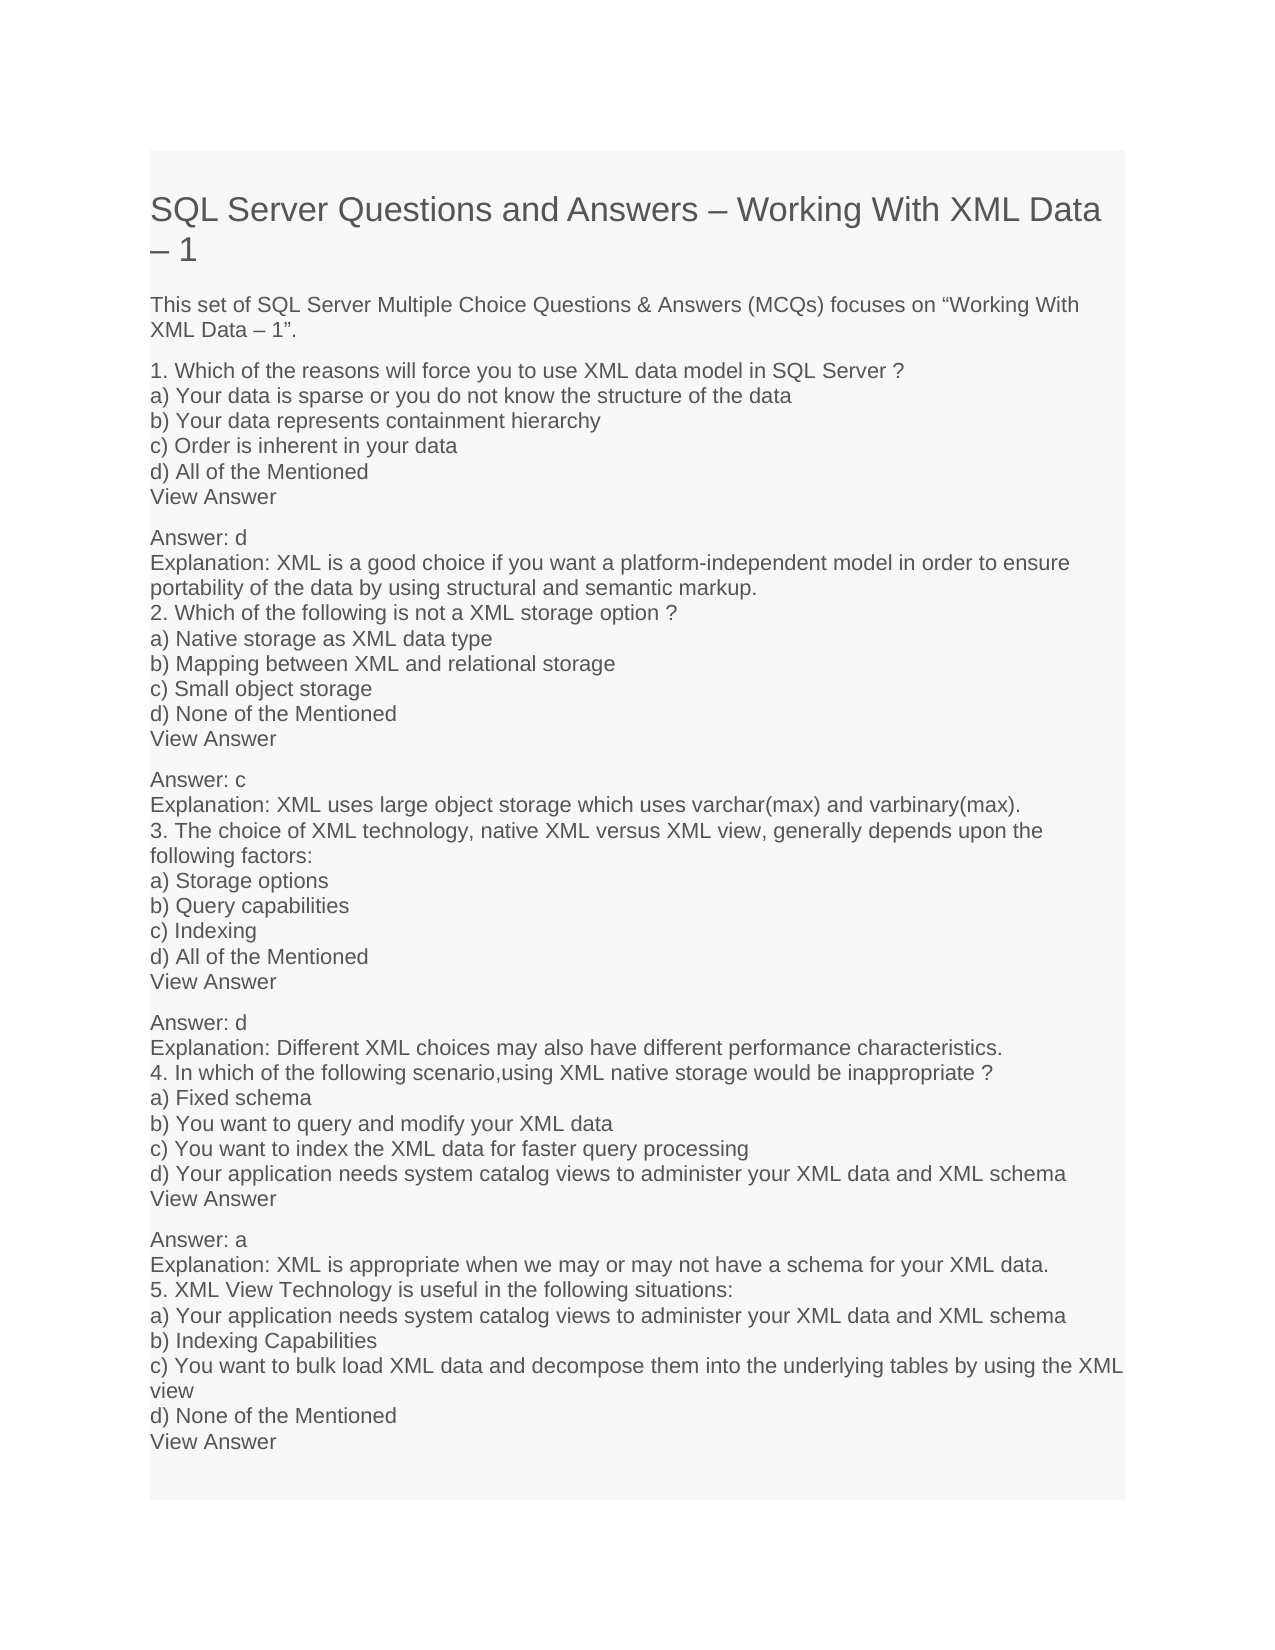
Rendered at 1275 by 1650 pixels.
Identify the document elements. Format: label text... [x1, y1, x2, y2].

text Answer: c Explanation: XML uses large object storage which uses varchar(max) and varbinary(max). [150, 767, 1125, 817]
text Answer: d Explanation: Different XML choices may also have different performance characteristics. [150, 1009, 1125, 1060]
text 3. The choice of XML technology, native XML versus XML view, generally depends upon the following factors: a) Storage options b) Query capabilities c) Indexing d) All of the Mentioned View Answer [150, 817, 1125, 994]
text 2. Which of the following is not a XML storage option ? a) Native storage as XML data type b) Mapping between XML and relational storage c) Small object storage d) None of the Mentioned View Answer [150, 600, 1125, 751]
text Answer: a Explanation: XML is appropriate when we may or may not have a schema for your XML data. [150, 1227, 1125, 1277]
subtitle SQL Server Questions and Answers – Working With XML Data – 1 [150, 189, 1125, 268]
text 5. XML View Technology is useful in the following situations: a) Your application needs system catalog views to administer your XML data and XML schema b) Indexing Capabilities c) You want to bulk load XML data and decompose them into the underlying tables by using the XML view d) None of the Mentioned View Answer [150, 1277, 1125, 1454]
text This set of SQL Server Multiple Choice Questions & Answers (MCQs) focuses on “Working With XML Data – 1”. [150, 292, 1125, 342]
text 1. Which of the reasons will force you to use XML data model in SQL Server ? a) Your data is sparse or you do not know the structure of the data b) Your data represents containment hierarchy c) Order is inherent in your data d) All of the Mentioned View Answer [150, 358, 1125, 509]
text Answer: d Explanation: XML is a good choice if you want a platform-independent model in order to ensure portability of the data by using structural and semantic markup. [150, 524, 1125, 600]
text 4. In which of the following scenario,using XML native storage would be inappropriate ? a) Fixed schema b) You want to query and modify your XML data c) You want to index the XML data for faster query processing d) Your application needs system catalog views to administer your XML data and XML schema View Answer [150, 1060, 1125, 1211]
